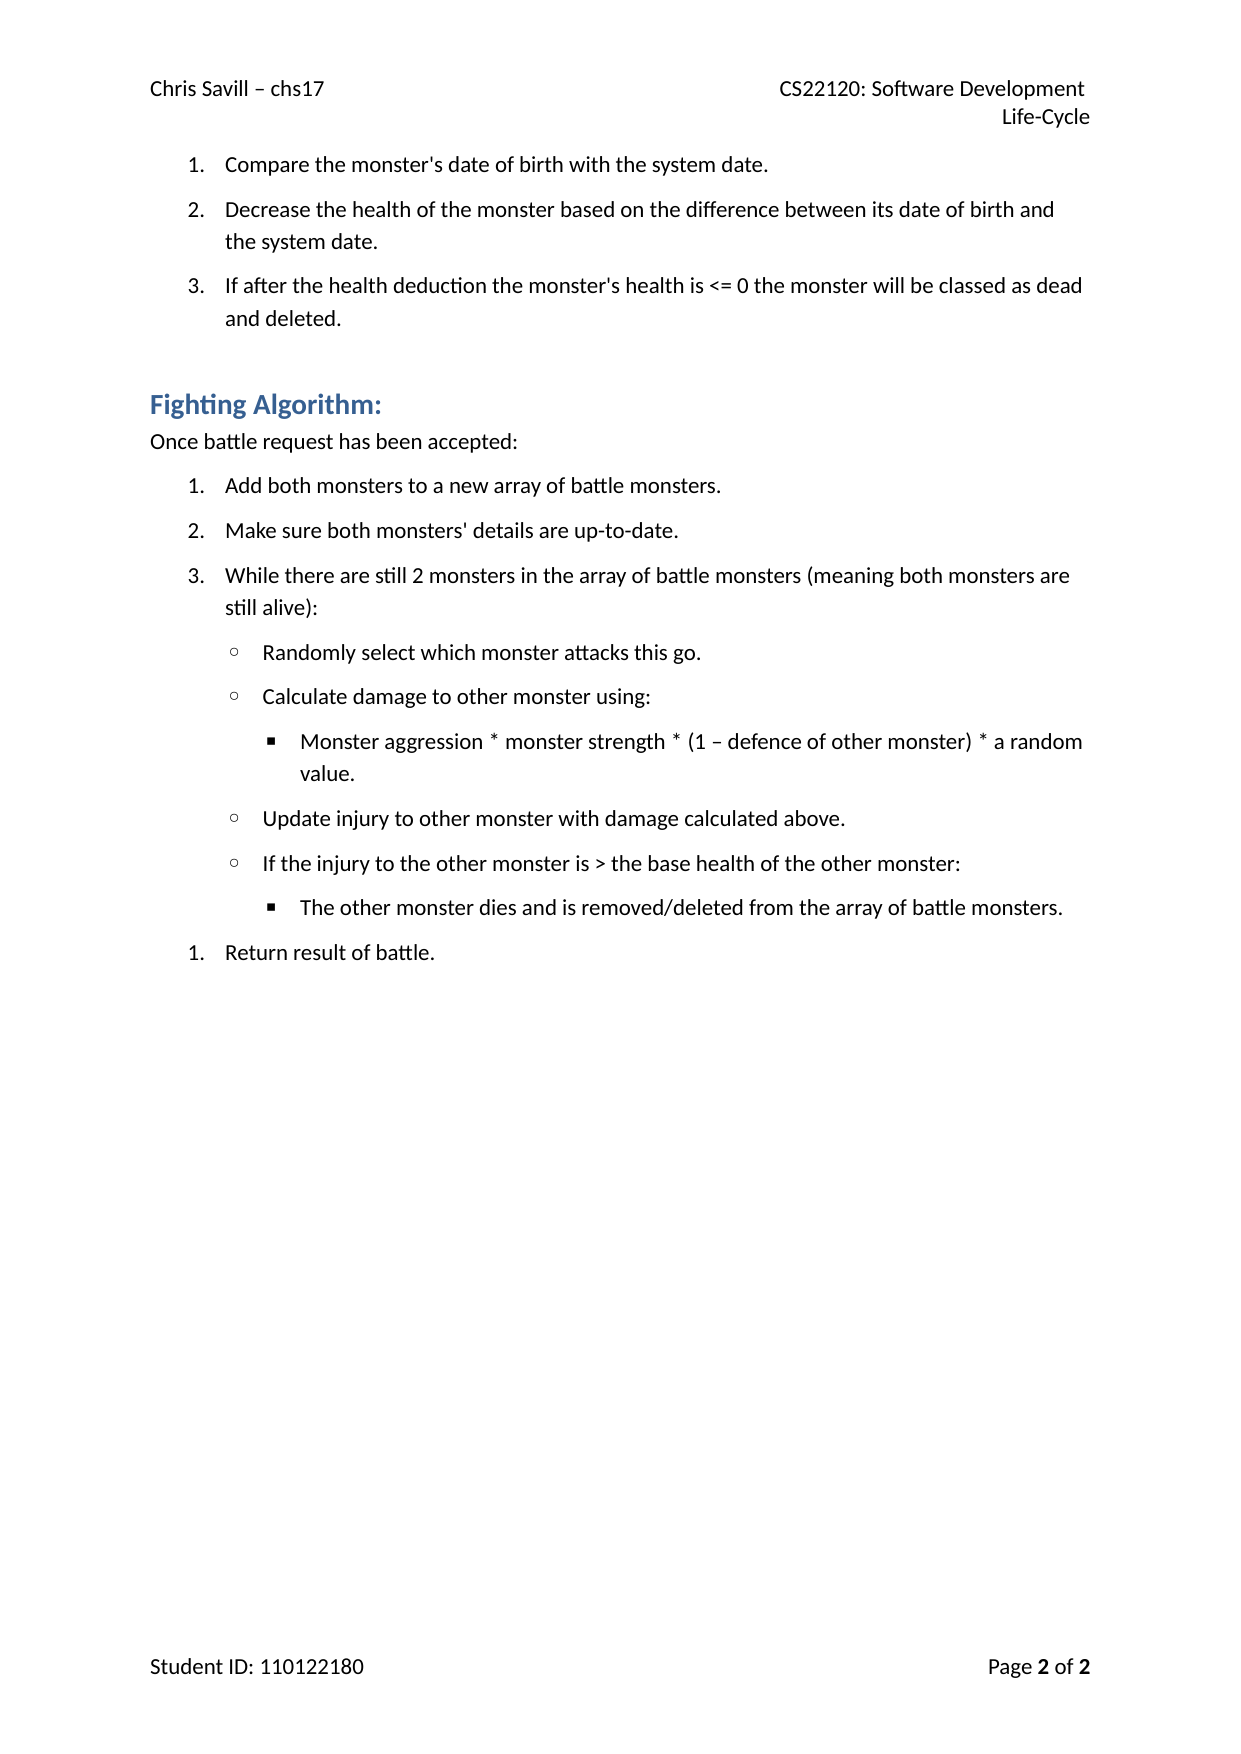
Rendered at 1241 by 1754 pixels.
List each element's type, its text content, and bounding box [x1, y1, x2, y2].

list Compare the monster's date of birth with the system date. [187, 150, 1090, 178]
list Return result of battle. [187, 938, 1090, 966]
list The other monster dies and is removed/deleted from the array of battle monsters. [262, 893, 1090, 921]
list Monster aggression * monster strength * (1 – defence of other monster) * a random value. [262, 727, 1090, 787]
list Randomly select which monster attacks this go. [225, 638, 1090, 666]
list If after the health deduction the monster's health is <= 0 the monster will be classed as dead and deleted. [187, 272, 1090, 332]
list Decrease the health of the monster based on the difference between its date of birth and the system date. [187, 195, 1090, 255]
list Add both monsters to a new array of battle monsters. [187, 472, 1090, 499]
subtitle Fighting Algorithm: [150, 386, 1090, 422]
list Update injury to other monster with damage calculated above. [225, 804, 1090, 832]
text Once battle request has been accepted: [150, 427, 1090, 455]
list If the injury to the other monster is > the base health of the other monster: [225, 849, 1090, 877]
list Make sure both monsters' details are up-to-date. [187, 516, 1090, 544]
list While there are still 2 monsters in the array of battle monsters (meaning both monsters are still alive): [187, 561, 1090, 621]
list Calculate damage to other monster using: [225, 682, 1090, 711]
